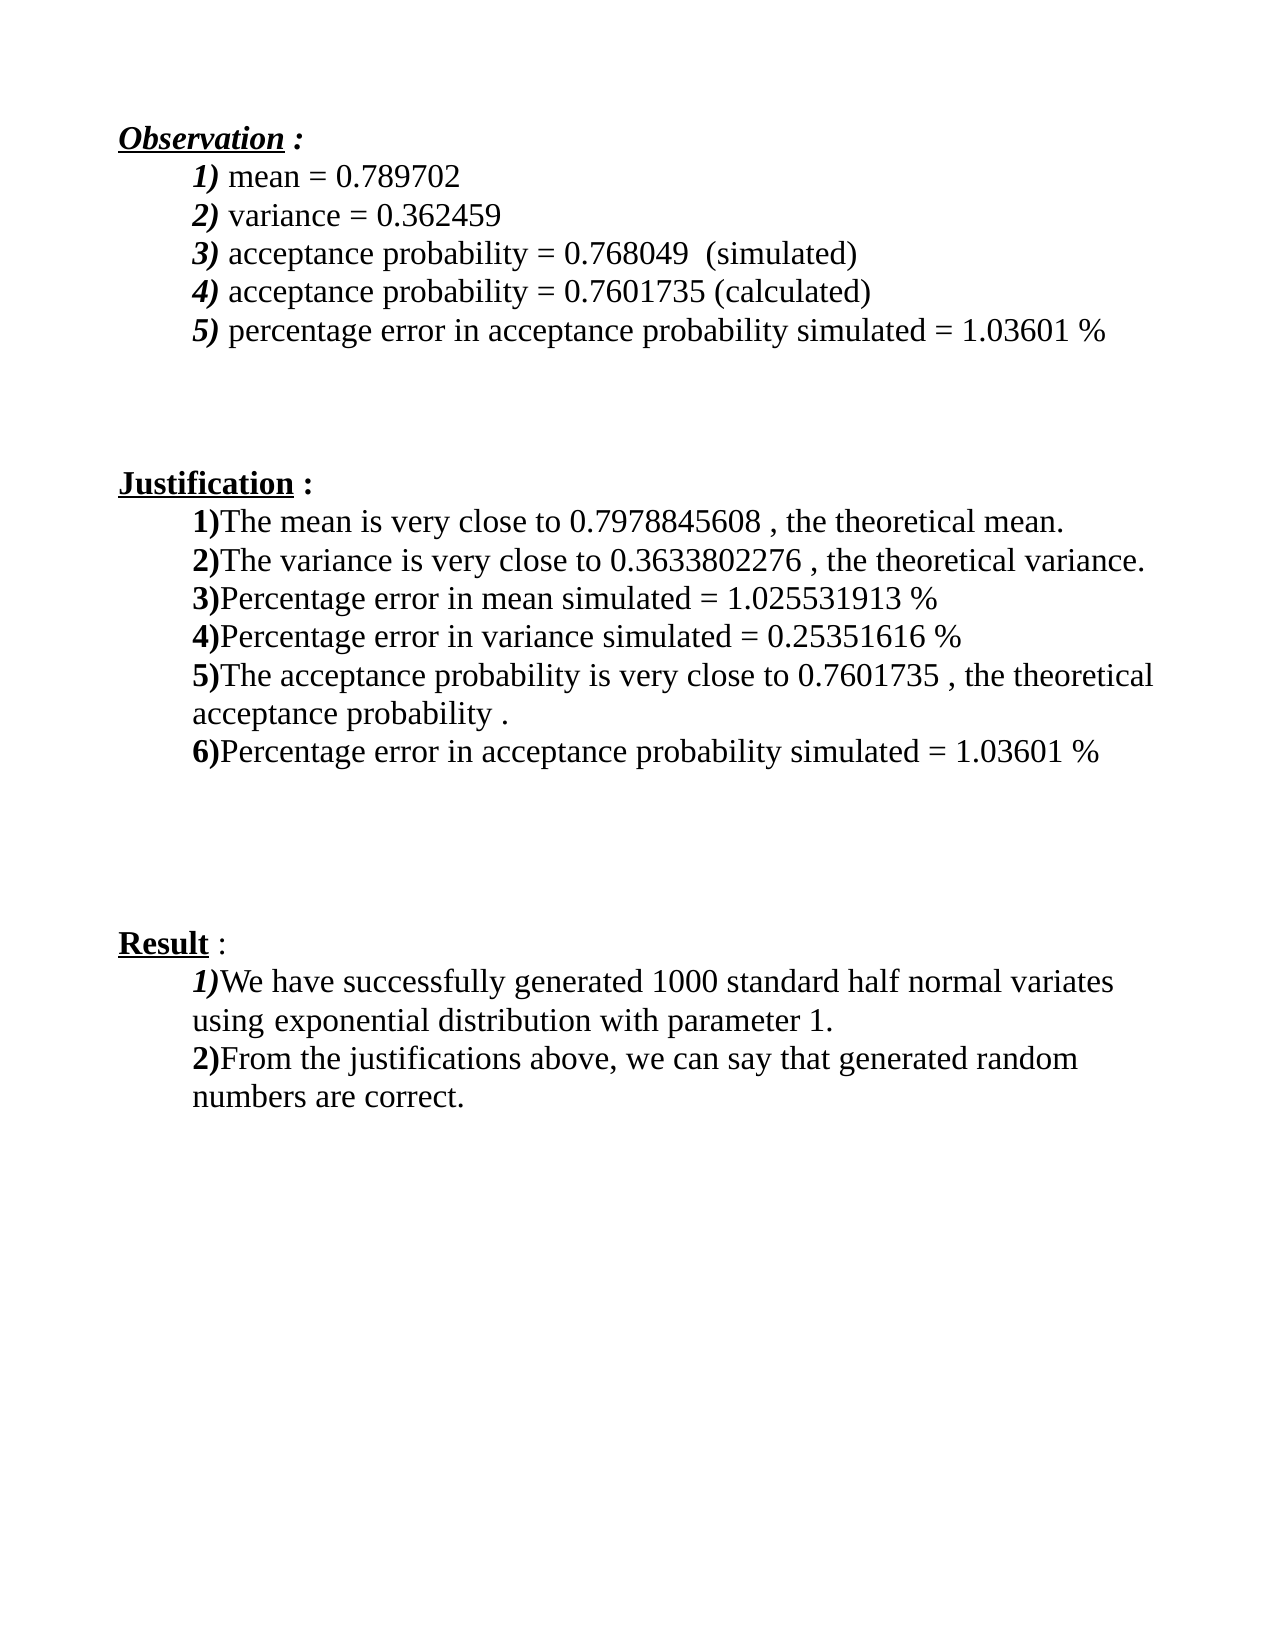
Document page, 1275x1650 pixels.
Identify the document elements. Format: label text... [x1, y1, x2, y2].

text 4) acceptance probability = 0.7601735 (calculated) [118, 271, 1157, 310]
text 4)Percentage error in variance simulated = 0.25351616 % [118, 616, 1157, 655]
text Result : [118, 923, 1157, 961]
text Observation : [118, 118, 1157, 156]
text 2) variance = 0.362459 [118, 195, 1157, 233]
text 1) mean = 0.789702 [118, 156, 1157, 195]
text 6)Percentage error in acceptance probability simulated = 1.03601 % [118, 731, 1157, 770]
text 5)The acceptance probability is very close to 0.7601735 , the theoretical acceptance probability . [118, 655, 1157, 731]
text Justification : [118, 463, 1157, 501]
text 1)The mean is very close to 0.7978845608 , the theoretical mean. [118, 501, 1157, 540]
text 3) acceptance probability = 0.768049 (simulated) [118, 233, 1157, 271]
text 3)Percentage error in mean simulated = 1.025531913 % [118, 578, 1157, 616]
text 5) percentage error in acceptance probability simulated = 1.03601 % [118, 310, 1157, 348]
text 1)We have successfully generated 1000 standard half normal variates using exponential distribution with parameter 1. [118, 961, 1157, 1038]
text 2)The variance is very close to 0.3633802276 , the theoretical variance. [118, 540, 1157, 578]
text 2)From the justifications above, we can say that generated random numbers are correct. [118, 1038, 1157, 1115]
